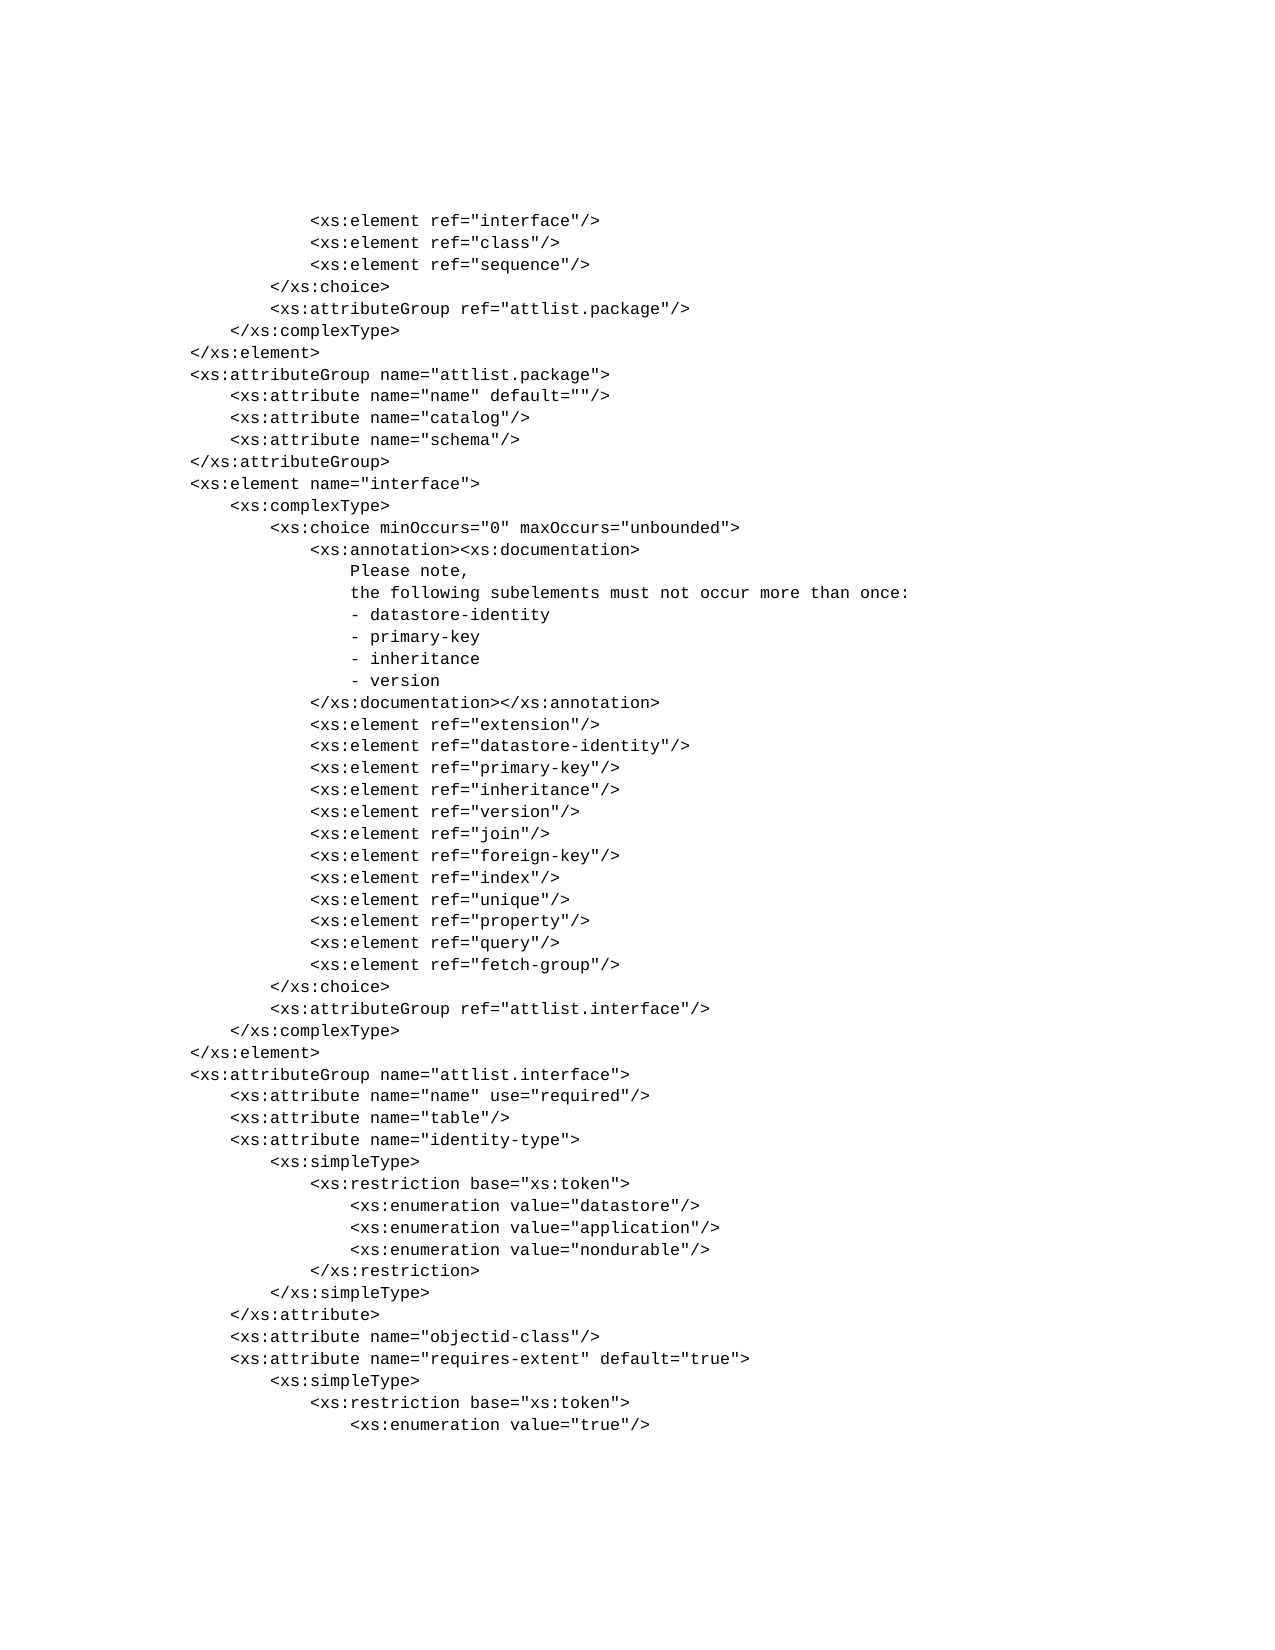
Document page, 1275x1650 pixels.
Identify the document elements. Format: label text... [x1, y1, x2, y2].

text <xs:simpleType> [150, 1151, 1125, 1172]
text <xs:enumeration value="true"/> [150, 1413, 1125, 1435]
text - inheritance [150, 647, 1125, 669]
text <xs:element name="interface"> [150, 472, 1125, 494]
text <xs:attributeGroup name="attlist.package"> [150, 363, 1125, 385]
text <xs:attribute name="catalog"/> [150, 407, 1125, 429]
text <xs:attributeGroup ref="attlist.interface"/> [150, 997, 1125, 1019]
text <xs:annotation><xs:documentation> [150, 538, 1125, 560]
text </xs:complexType> [150, 319, 1125, 341]
text <xs:element ref="fetch-group"/> [150, 954, 1125, 976]
text - datastore-identity [150, 604, 1125, 626]
text <xs:enumeration value="nondurable"/> [150, 1238, 1125, 1260]
text the following subelements must not occur more than once: [150, 582, 1125, 604]
text <xs:enumeration value="datastore"/> [150, 1194, 1125, 1216]
text </xs:documentation></xs:annotation> [150, 691, 1125, 713]
text <xs:element ref="extension"/> [150, 713, 1125, 735]
text </xs:element> [150, 341, 1125, 363]
text </xs:simpleType> [150, 1282, 1125, 1304]
text <xs:attribute name="requires-extent" default="true"> [150, 1347, 1125, 1369]
text <xs:restriction base="xs:token"> [150, 1172, 1125, 1194]
text <xs:element ref="datastore-identity"/> [150, 735, 1125, 757]
text Please note, [150, 560, 1125, 582]
text <xs:enumeration value="application"/> [150, 1216, 1125, 1238]
text <xs:attribute name="identity-type"> [150, 1129, 1125, 1151]
text </xs:attribute> [150, 1304, 1125, 1326]
text </xs:restriction> [150, 1260, 1125, 1282]
text <xs:element ref="interface"/> [150, 210, 1125, 232]
text <xs:element ref="unique"/> [150, 888, 1125, 910]
text <xs:restriction base="xs:token"> [150, 1391, 1125, 1413]
text <xs:simpleType> [150, 1369, 1125, 1391]
text </xs:choice> [150, 276, 1125, 297]
text <xs:element ref="primary-key"/> [150, 757, 1125, 779]
text <xs:element ref="query"/> [150, 932, 1125, 954]
text <xs:element ref="version"/> [150, 801, 1125, 822]
text </xs:complexType> [150, 1019, 1125, 1041]
text <xs:attributeGroup name="attlist.interface"> [150, 1063, 1125, 1085]
text <xs:attribute name="schema"/> [150, 429, 1125, 451]
text - primary-key [150, 626, 1125, 647]
text <xs:attribute name="table"/> [150, 1107, 1125, 1129]
text <xs:choice minOccurs="0" maxOccurs="unbounded"> [150, 516, 1125, 538]
text </xs:element> [150, 1041, 1125, 1063]
text <xs:attribute name="name" use="required"/> [150, 1085, 1125, 1107]
text <xs:attributeGroup ref="attlist.package"/> [150, 297, 1125, 319]
text <xs:complexType> [150, 494, 1125, 516]
text <xs:attribute name="objectid-class"/> [150, 1326, 1125, 1347]
text <xs:element ref="join"/> [150, 822, 1125, 844]
text <xs:element ref="index"/> [150, 866, 1125, 888]
text <xs:element ref="foreign-key"/> [150, 844, 1125, 866]
text <xs:element ref="sequence"/> [150, 254, 1125, 276]
text </xs:choice> [150, 976, 1125, 997]
text </xs:attributeGroup> [150, 451, 1125, 472]
text <xs:attribute name="name" default=""/> [150, 385, 1125, 407]
text <xs:element ref="inheritance"/> [150, 779, 1125, 801]
text <xs:element ref="property"/> [150, 910, 1125, 932]
text - version [150, 669, 1125, 691]
text <xs:element ref="class"/> [150, 232, 1125, 254]
